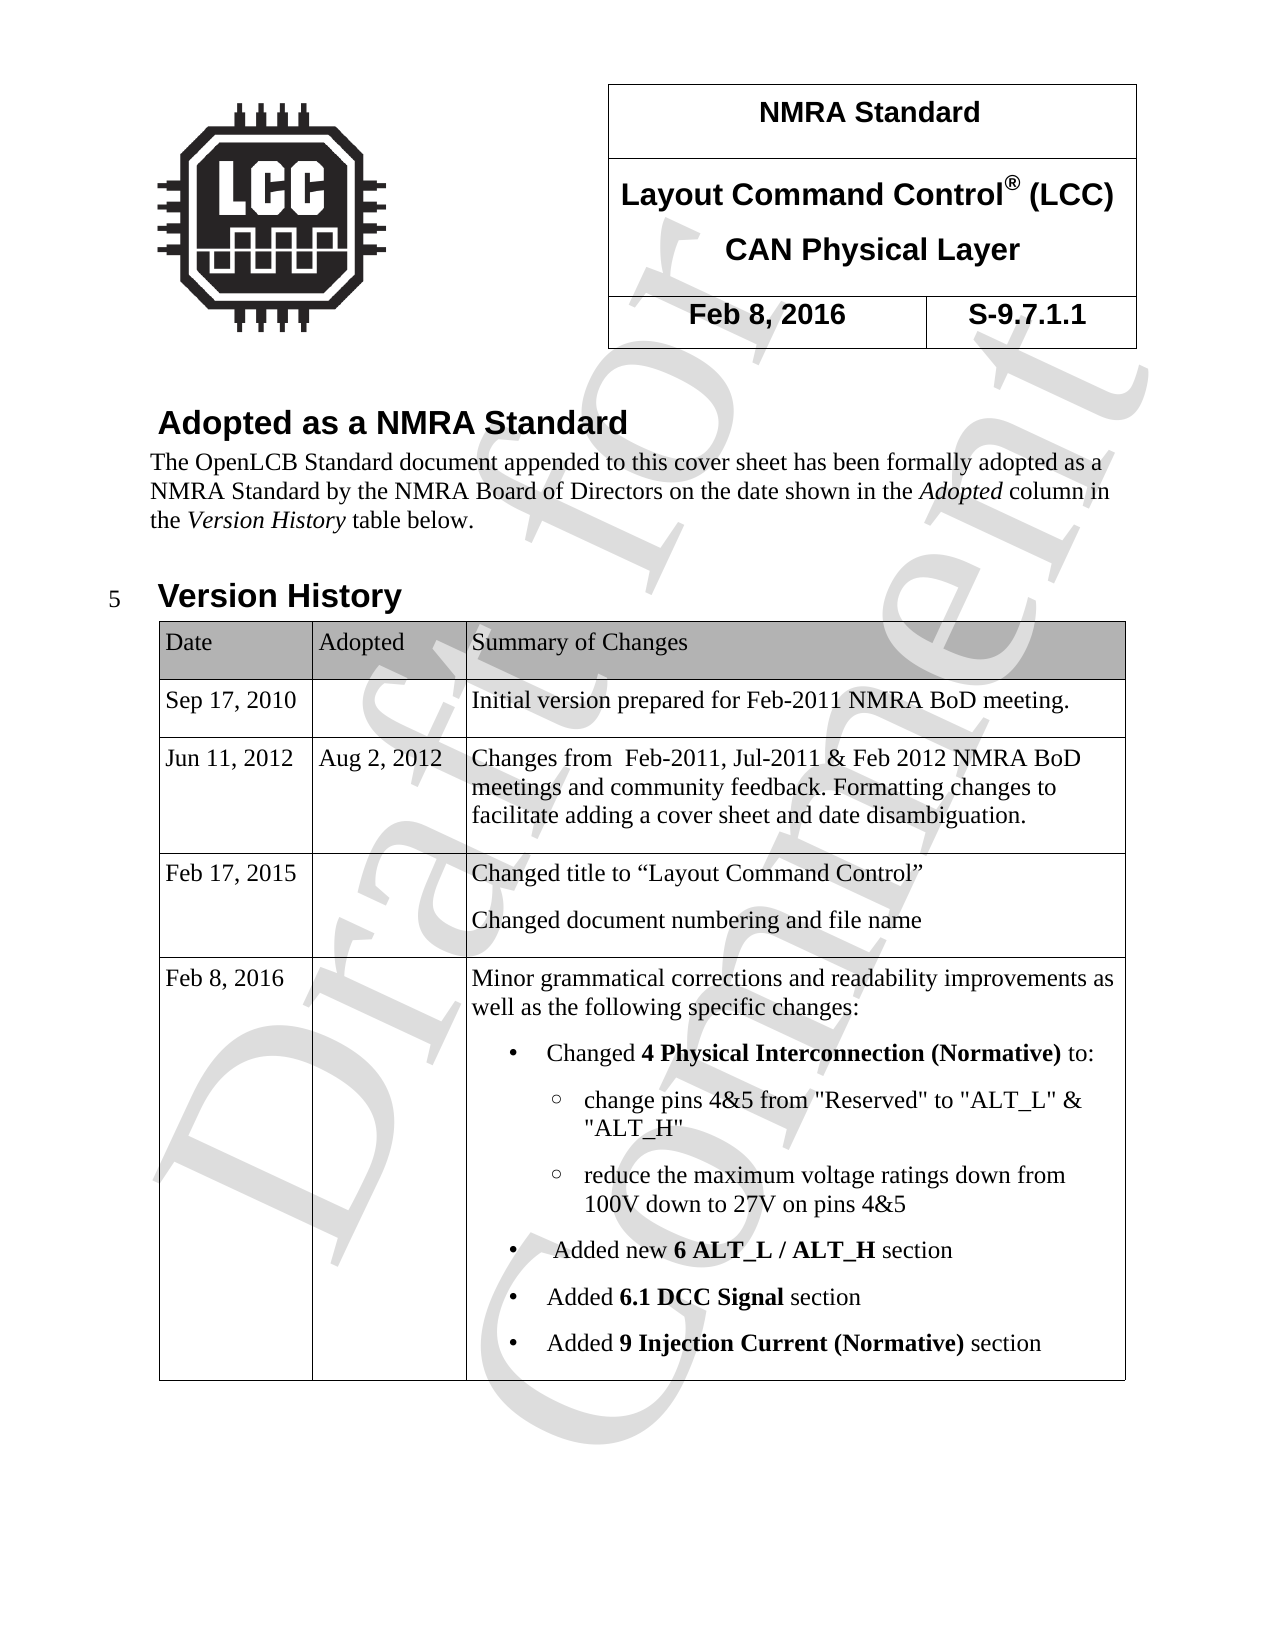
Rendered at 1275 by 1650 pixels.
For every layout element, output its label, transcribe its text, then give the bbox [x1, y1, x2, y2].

table_cell Changed title to “Layout Command Control” Changed document numbering and file name [738, 933, 818, 957]
table_cell Feb 8, 2016 [160, 1162, 312, 1380]
table_cell Feb 17, 2015 [160, 854, 312, 957]
table_header Adopted [313, 622, 466, 679]
subtitle Version History [112, 576, 895, 615]
subtitle Version History [959, 576, 1125, 615]
text The OpenLCB Standard document appended to this cover sheet has been formally adopted as a NMRA Standard by the NMRA Board of Directors on the date shown in the Adopted column in the Version History table below. [959, 447, 1125, 534]
table_cell Initial version prepared for Feb-2011 NMRA BoD meeting. [467, 680, 1125, 737]
picture [138, 83, 408, 349]
subtitle Version History [897, 577, 958, 615]
table_cell Feb 8, 2016 [160, 958, 312, 1163]
table_cell Aug 2, 2012 [313, 738, 466, 853]
subtitle Adopted as a NMRA Standard [596, 403, 718, 441]
table_cell Feb 8, 2016 [188, 1056, 312, 1193]
table_cell Changed title to “Layout Command Control” Changed document numbering and file name [470, 854, 1125, 957]
table_cell [433, 864, 466, 931]
table_cell [313, 1066, 377, 1210]
table_cell [375, 680, 466, 737]
table_cell Jun 11, 2012 [160, 738, 312, 853]
table_cell Changes from Feb-2011, Jul-2011 & Feb 2012 NMRA BoD meetings and community feedback. Formatting changes to facilitate adding a cover sheet and date disambiguation. [467, 738, 826, 853]
text The OpenLCB Standard document appended to this cover sheet has been formally adopted as a NMRA Standard by the NMRA Board of Directors on the date shown in the Adopted column in the Version History table below. [150, 447, 530, 534]
table_header [943, 622, 1020, 659]
text The OpenLCB Standard document appended to this cover sheet has been formally adopted as a NMRA Standard by the NMRA Board of Directors on the date shown in the Adopted column in the Version History table below. [489, 447, 988, 534]
table_header Summary of Changes [467, 622, 944, 679]
table_cell Sep 17, 2010 [160, 680, 312, 737]
table_header [1002, 622, 1125, 679]
table_cell [313, 958, 466, 1380]
subtitle Adopted as a NMRA Standard [727, 403, 1125, 441]
subtitle Adopted as a NMRA Standard [112, 403, 590, 441]
table_cell Minor grammatical corrections and readability improvements as well as the following specific changes: Changed 4 Physical Interconnection (Normative) to: change pins 4&5 from "Reserved" to "ALT_L" & "ALT_H" reduce the maximum voltage ratings down from 100V down to 27V on pins 4&5 Added new 6 ALT_L / ALT_H section Added 6.1 DCC Signal section Added 9 Injection Current (Normative) section [467, 958, 1125, 1380]
table_cell [313, 854, 463, 957]
table_cell [313, 680, 379, 737]
table_header Date [160, 622, 312, 679]
table_cell Changes from Feb-2011, Jul-2011 & Feb 2012 NMRA BoD meetings and community feedback. Formatting changes to facilitate adding a cover sheet and date disambiguation. [798, 790, 925, 853]
table_cell [313, 958, 337, 981]
table_cell Changes from Feb-2011, Jul-2011 & Feb 2012 NMRA BoD meetings and community feedback. Formatting changes to facilitate adding a cover sheet and date disambiguation. [835, 738, 1125, 853]
